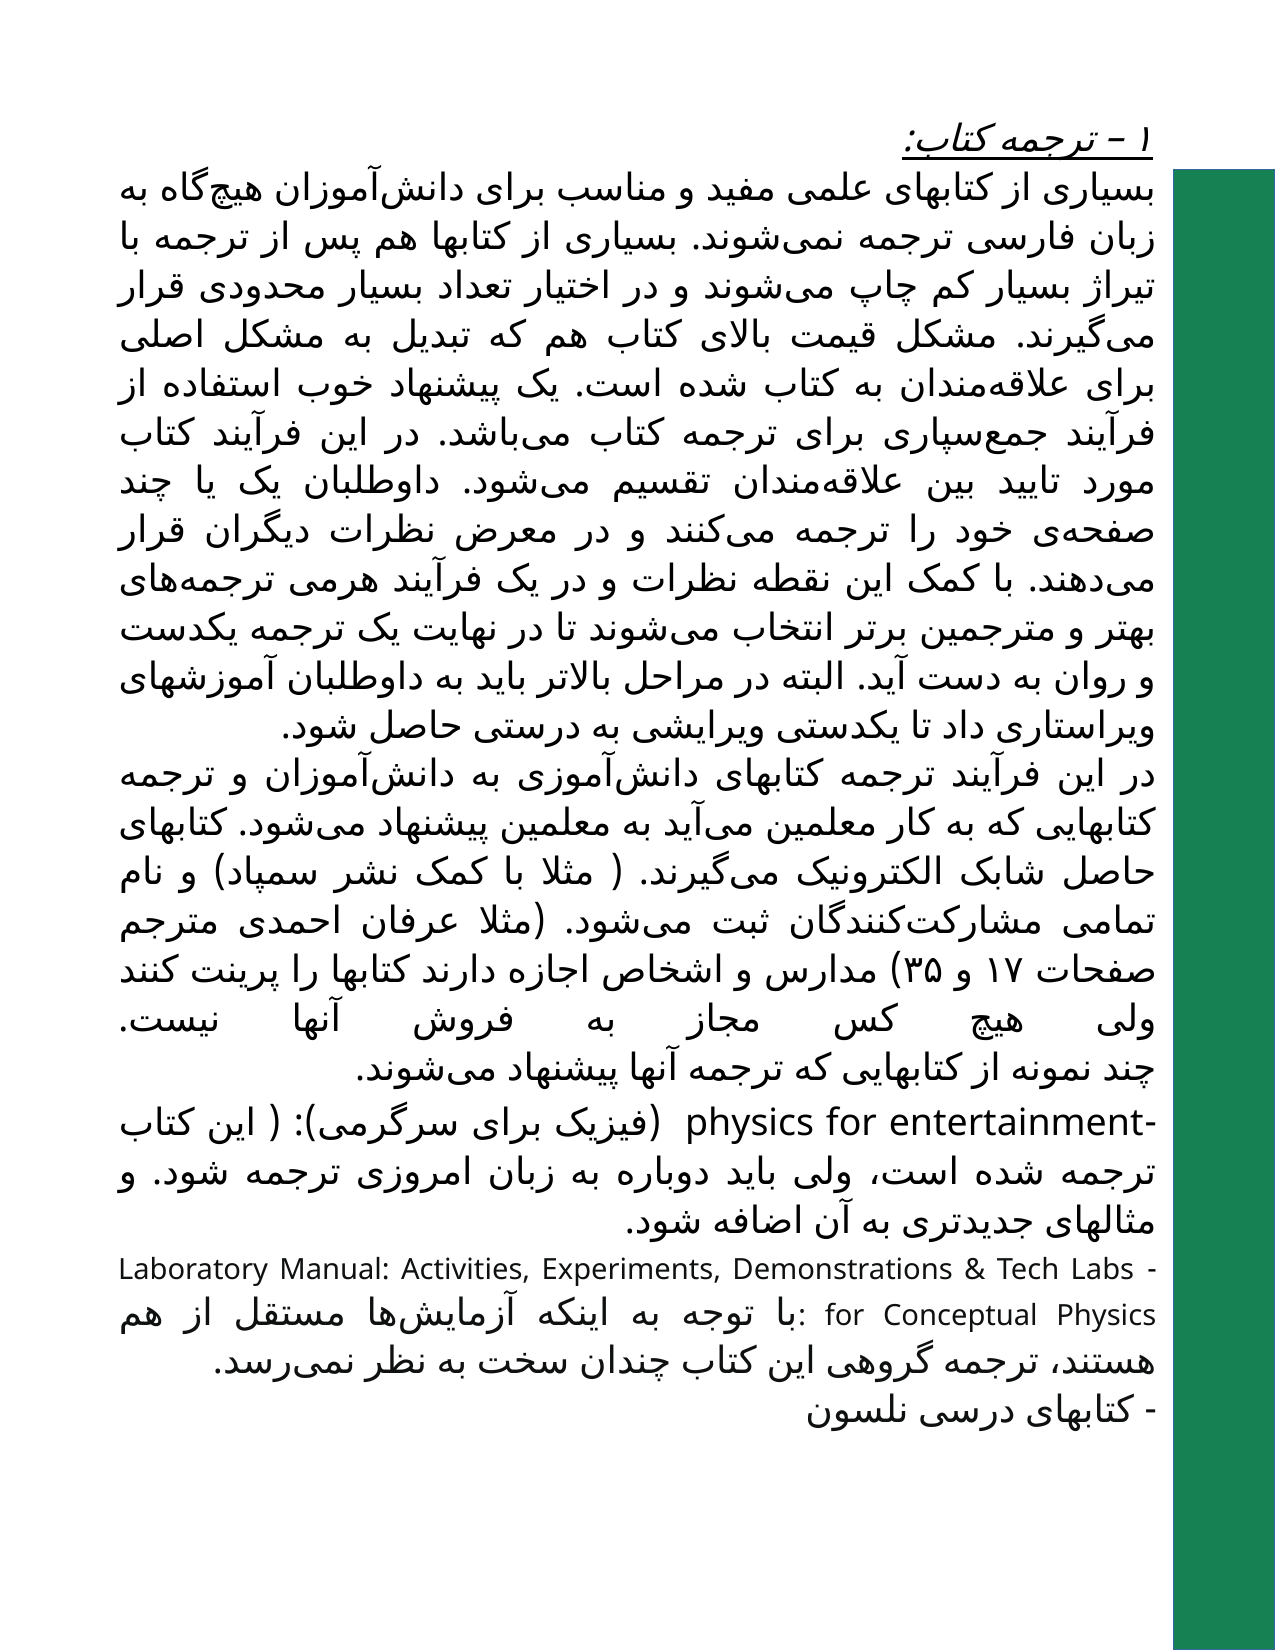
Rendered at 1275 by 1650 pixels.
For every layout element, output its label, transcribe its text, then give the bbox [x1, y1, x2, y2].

text - کتابهای درسی نلسون [118, 1389, 1157, 1438]
text بسیاری از کتابهای علمی مفید و مناسب برای دانش‌آموزان هیچ‌گاه به زبان فارسی ترجمه نمی‌شوند. بسیاری از کتابها هم پس از ترجمه با تیراژ بسیار کم چاپ می‌شوند و در اختیار تعداد بسیار محدودی قرار می‌گیرند. مشکل قیمت بالای کتاب هم که تبدیل به مشکل اصلی برای علاقه‌مندان به کتاب شده است. یک پیشنهاد خوب استفاده از فرآیند جمع‌سپاری برای ترجمه کتاب می‌باشد. در این فرآیند کتاب مورد تایید بین علاقه‌مندان تقسیم می‌شود. داوطلبان یک یا چند صفحه‌ی خود را ترجمه می‌کنند و در معرض نظرات دیگران قرار می‌دهند. با کمک این نقطه نظرات و در یک فرآیند هرمی ترجمه‌های بهتر و مترجمین برتر انتخاب می‌شوند تا در نهایت یک ترجمه یکدست و روان به دست آید. البته در مراحل بالاتر باید به داوطلبان آموزشهای ویراستاری داد تا یکدستی ویرایشی به درستی حاصل شود. [118, 167, 1157, 753]
text در این فرآیند ترجمه کتابهای دانش‌آموزی به دانش‌آموزان و ترجمه کتابهایی که به کار معلمین می‌آید به معلمین پیشنهاد می‌شود. کتابهای حاصل شابک الکترونیک می‌گیرند. ( مثلا با کمک نشر سمپاد) و نام تمامی مشارکت‌کنندگان ثبت می‌شود. (مثلا عرفان احمدی مترجم صفحات ۱۷ و ۳۵) مدارس و اشخاص اجازه دارند کتابها را پرینت کنند ولی هیچ کس مجاز به فروش آنها نیست. چند نمونه از کتابهایی که ترجمه آنها پیشنهاد می‌شوند. [118, 753, 1157, 1095]
text ۱ – ترجمه کتاب: [118, 118, 1157, 167]
text -physics for entertainment (فیزیک برای سرگرمی): ( این کتاب ترجمه شده است، ولی باید دوباره به زبان امروزی ترجمه شود. و مثالهای جدیدتری به آن اضافه شود. [118, 1095, 1157, 1248]
text - Laboratory Manual: Activities, Experiments, Demonstrations & Tech Labs for Conceptual Physics :با توجه به اینکه آزمایش‌ها مستقل از هم هستند، ترجمه گروهی این کتاب چندان سخت به نظر نمی‌رسد. [118, 1248, 1157, 1389]
